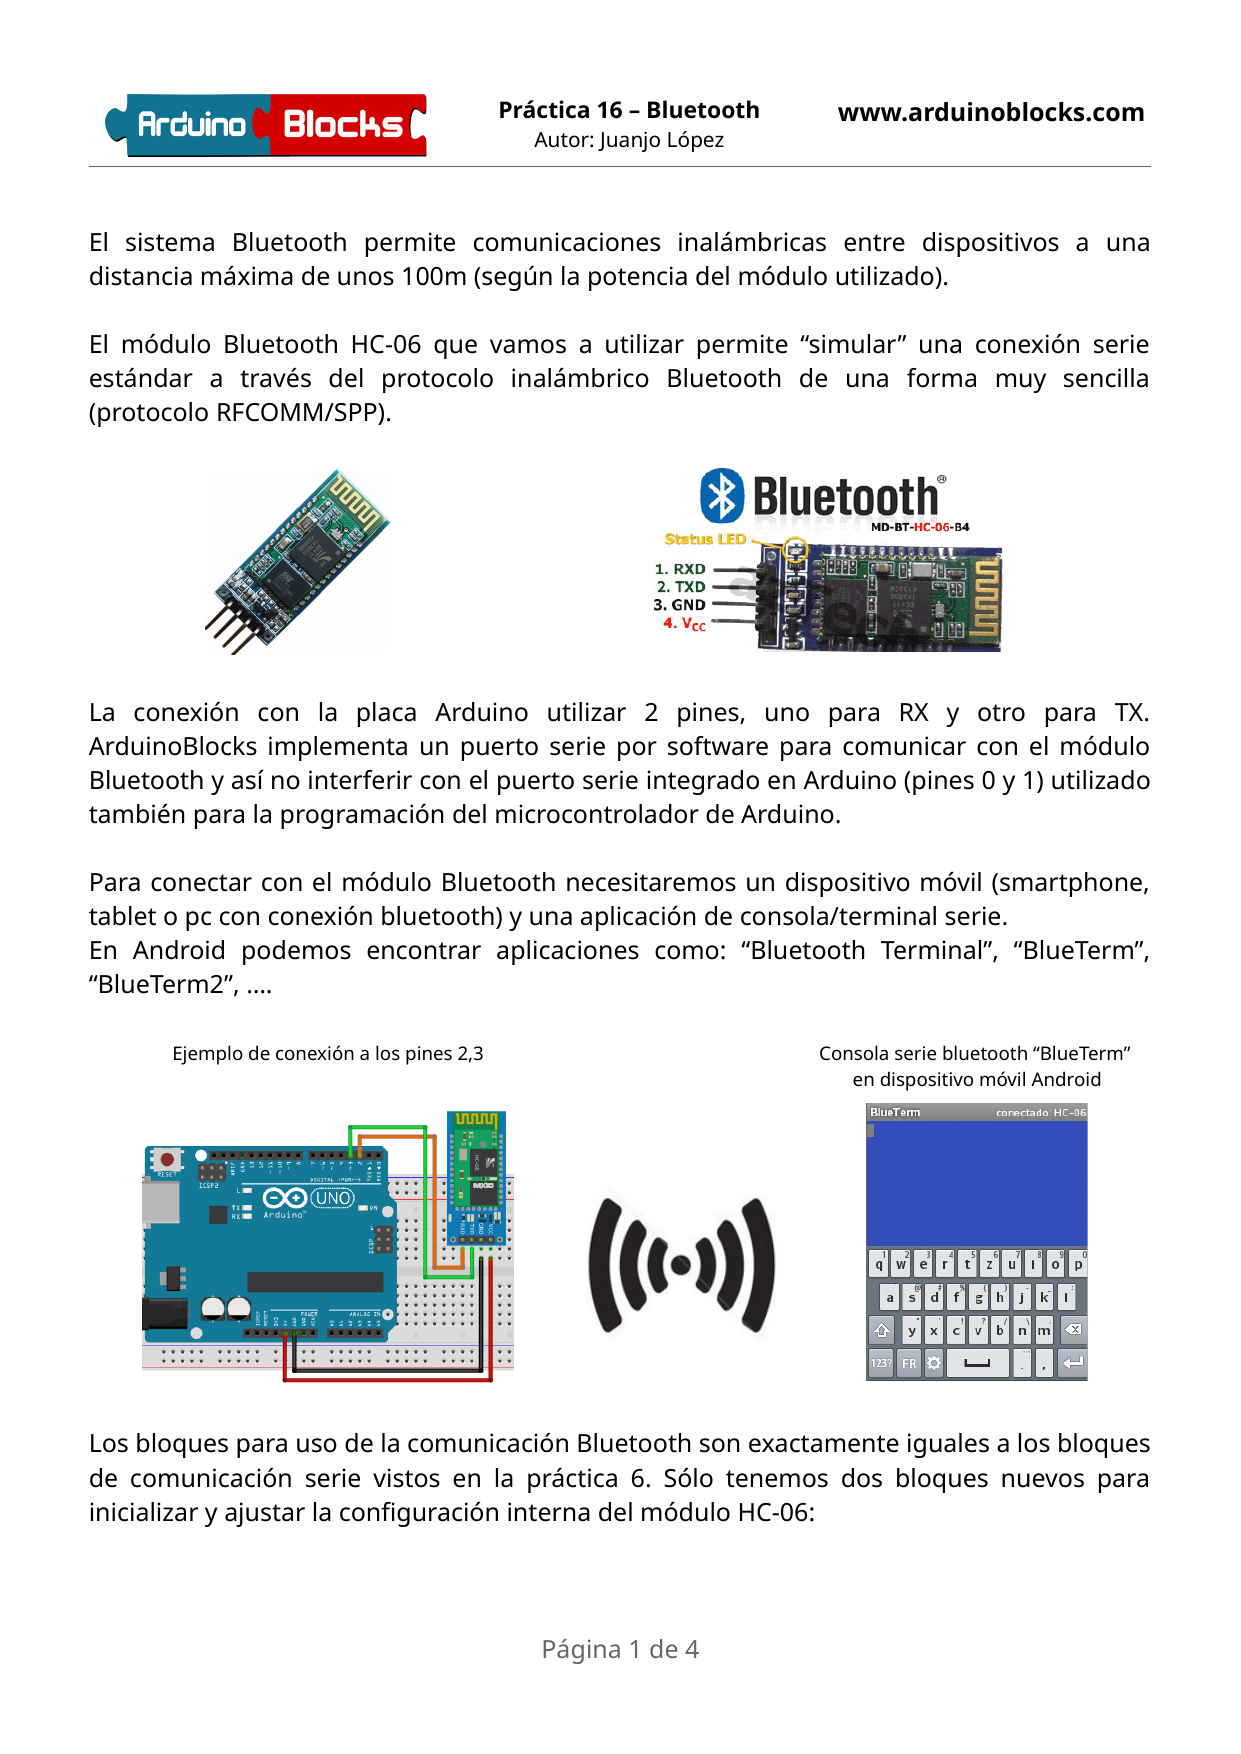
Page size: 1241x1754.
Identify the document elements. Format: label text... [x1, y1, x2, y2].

table_cell [89, 1098, 567, 1392]
picture [585, 1188, 786, 1340]
table_cell [803, 1098, 1151, 1392]
table_header Ejemplo de conexión a los pines 2,3 [89, 1035, 567, 1097]
picture [205, 468, 391, 655]
picture [142, 1103, 514, 1387]
picture [105, 94, 427, 157]
table_header [508, 463, 1151, 660]
table_header [567, 1035, 803, 1097]
text Para conectar con el módulo Bluetooth necesitaremos un dispositivo móvil (smartphone, tablet o pc con conexión bluetooth) y una aplicación de consola/terminal serie. [88, 865, 1152, 933]
table_cell [567, 1098, 803, 1392]
text El módulo Bluetooth HC-06 que vamos a utilizar permite “simular” una conexión serie estándar a través del protocolo inalámbrico Bluetooth de una forma muy sencilla (protocolo RFCOMM/SPP). [88, 326, 1152, 428]
table_header Consola serie bluetooth “BlueTerm” en dispositivo móvil Android [803, 1035, 1151, 1097]
picture [866, 1103, 1088, 1381]
text El sistema Bluetooth permite comunicaciones inalámbricas entre dispositivos a una distancia máxima de unos 100m (según la potencia del módulo utilizado). [88, 224, 1152, 292]
table_header [89, 463, 508, 660]
picture [651, 468, 1007, 652]
text Los bloques para uso de la comunicación Bluetooth son exactamente iguales a los bloques de comunicación serie vistos en la práctica 6. Sólo tenemos dos bloques nuevos para inicializar y ajustar la configuración interna del módulo HC-06: [88, 1426, 1152, 1528]
text En Android podemos encontrar aplicaciones como: “Bluetooth Terminal”, “BlueTerm”, “BlueTerm2”, …. [88, 933, 1152, 1001]
text La conexión con la placa Arduino utilizar 2 pines, uno para RX y otro para TX. ArduinoBlocks implementa un puerto serie por software para comunicar con el módulo Bluetooth y así no interferir con el puerto serie integrado en Arduino (pines 0 y 1) utilizado también para la programación del microcontrolador de Arduino. [88, 694, 1152, 831]
